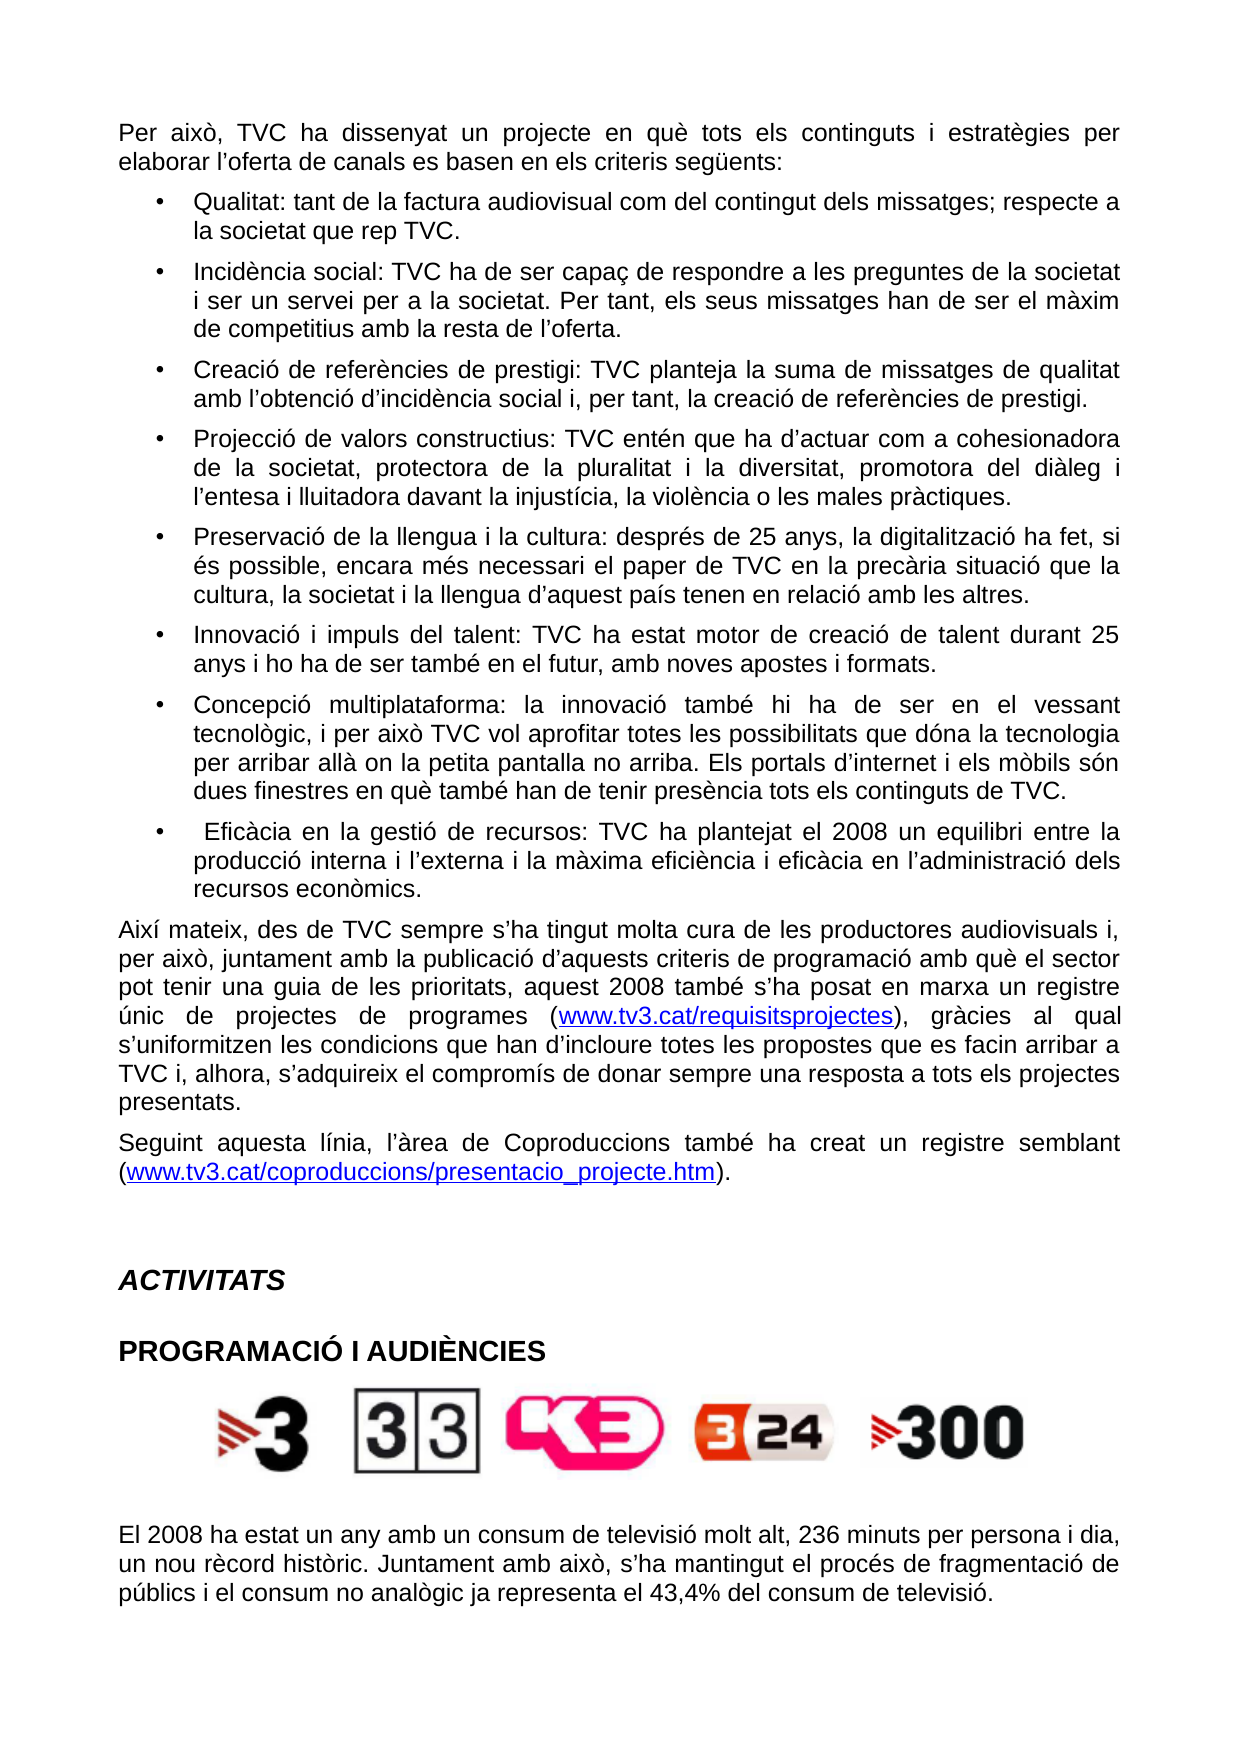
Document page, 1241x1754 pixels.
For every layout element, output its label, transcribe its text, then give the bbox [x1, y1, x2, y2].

text Seguint aquesta línia, l’àrea de Coproduccions també ha creat un registre semblant (www.tv3.cat/coproduccions/presentacio_projecte.htm). [118, 1128, 1122, 1185]
list Innovació i impuls del talent: TVC ha estat motor de creació de talent durant 25 anys i ho ha de ser també en el futur, amb noves apostes i formats. [156, 621, 1122, 678]
list Creació de referències de prestigi: TVC planteja la suma de missatges de qualitat amb l’obtenció d’incidència social i, per tant, la creació de referències de prestigi. [156, 355, 1122, 412]
list Projecció de valors constructius: TVC entén que ha d’actuar com a cohesionadora de la societat, protectora de la pluralitat i la diversitat, promotora del diàleg i l’entesa i lluitadora davant la injustícia, la violència o les males pràctiques. [156, 424, 1122, 511]
list Eficàcia en la gestió de recursos: TVC ha plantejat el 2008 un equilibri entre la producció interna i l’externa i la màxima eficiència i eficàcia en l’administració dels recursos econòmics. [156, 817, 1122, 903]
list Qualitat: tant de la factura audiovisual com del contingut dels missatges; respecte a la societat que rep TVC. [156, 187, 1122, 245]
list Concepció multiplataforma: la innovació també hi ha de ser en el vessant tecnològic, i per això TVC vol aprofitar totes les possibilitats que dóna la tecnologia per arribar allà on la petita pantalla no arriba. Els portals d’internet i els mòbils són dues finestres en què també han de tenir presència tots els continguts de TVC. [156, 690, 1122, 805]
list Incidència social: TVC ha de ser capaç de respondre a les preguntes de la societat i ser un servei per a la societat. Per tant, els seus missatges han de ser el màxim de competitius amb la resta de l’oferta. [156, 257, 1122, 343]
text Així mateix, des de TVC sempre s’ha tingut molta cura de les productores audiovisuals i, per això, juntament amb la publicació d’aquests criteris de programació amb què el sector pot tenir una guia de les prioritats, aquest 2008 també s’ha posat en marxa un registre únic de projectes de programes (www.tv3.cat/requisitsprojectes), gràcies al qual s’uniformitzen les condicions que han d’incloure totes les propostes que es facin arribar a TVC i, alhora, s’adquireix el compromís de donar sempre una resposta a tots els projectes presentats. [118, 915, 1122, 1116]
text El 2008 ha estat un any amb un consum de televisió molt alt, 236 minuts per persona i dia, un nou rècord històric. Juntament amb això, s’ha mantingut el procés de fragmentació de públics i el consum no analògic ja representa el 43,4% del consum de televisió. [118, 1520, 1122, 1607]
subtitle ACTIVITATS [118, 1263, 1122, 1296]
picture [212, 1379, 1028, 1480]
list Preservació de la llengua i la cultura: després de 25 anys, la digitalització ha fet, si és possible, encara més necessari el paper de TVC en la precària situació que la cultura, la societat i la llengua d’aquest país tenen en relació amb les altres. [156, 522, 1122, 609]
text Per això, TVC ha dissenyat un projecte en què tots els continguts i estratègies per elaborar l’oferta de canals es basen en els criteris següents: [118, 118, 1122, 176]
subtitle PROGRAMACIÓ I AUDIÈNCIES [118, 1334, 1122, 1367]
